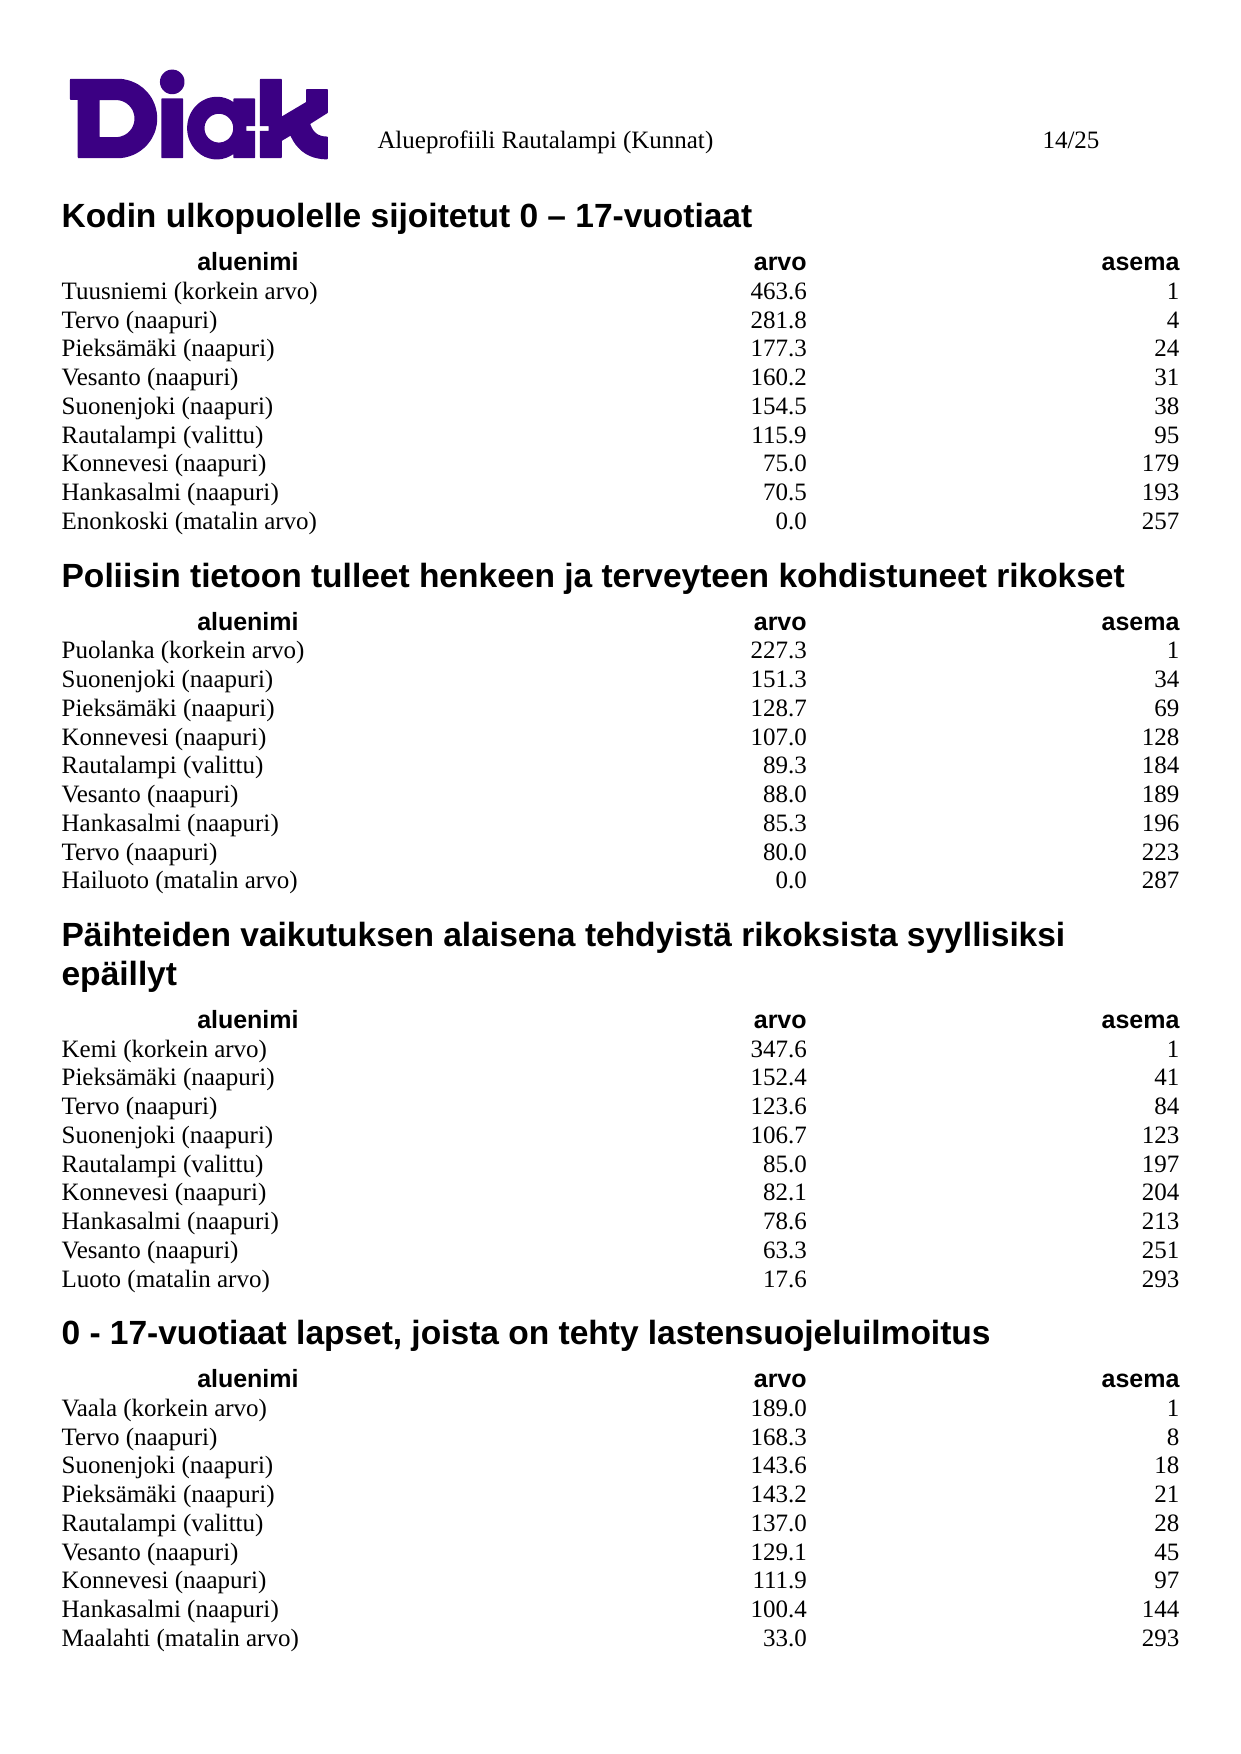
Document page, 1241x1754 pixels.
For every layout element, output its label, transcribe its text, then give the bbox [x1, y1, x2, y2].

table_cell 38 [806, 391, 1179, 420]
table_cell 0.0 [434, 866, 806, 894]
table_cell Tuusniemi (korkein arvo) [61, 276, 434, 305]
table_cell 0.0 [434, 506, 806, 535]
table_cell 69 [806, 693, 1179, 722]
table_cell 189.0 [434, 1393, 806, 1422]
table_cell 223 [806, 837, 1179, 866]
table_header arvo [434, 1364, 806, 1393]
table_cell 347.6 [434, 1034, 806, 1062]
table_cell Luoto (matalin arvo) [61, 1264, 434, 1292]
table_cell Vesanto (naapuri) [61, 1537, 434, 1566]
table_cell 143.2 [434, 1479, 806, 1508]
table_cell Hankasalmi (naapuri) [61, 1594, 434, 1623]
table_cell 78.6 [434, 1206, 806, 1235]
table_cell Tervo (naapuri) [61, 1422, 434, 1451]
table_cell 63.3 [434, 1235, 806, 1264]
table_cell 24 [806, 334, 1179, 362]
table_cell Tervo (naapuri) [61, 305, 434, 333]
table_cell Tervo (naapuri) [61, 837, 434, 866]
table_cell Pieksämäki (naapuri) [61, 334, 434, 362]
table_header aluenimi [61, 1364, 434, 1393]
table_cell Pieksämäki (naapuri) [61, 1063, 434, 1091]
table_cell Vesanto (naapuri) [61, 779, 434, 808]
table_cell 227.3 [434, 636, 806, 664]
table_cell 179 [806, 449, 1179, 477]
table_cell 144 [806, 1594, 1179, 1623]
table_cell Suonenjoki (naapuri) [61, 1451, 434, 1479]
table_cell 106.7 [434, 1120, 806, 1149]
table_cell Suonenjoki (naapuri) [61, 391, 434, 420]
table_cell 152.4 [434, 1063, 806, 1091]
table_cell Pieksämäki (naapuri) [61, 693, 434, 722]
table_cell 293 [806, 1264, 1179, 1292]
table_cell Maalahti (matalin arvo) [61, 1623, 434, 1652]
table_cell 123 [806, 1120, 1179, 1149]
table_cell 287 [806, 866, 1179, 894]
table_header asema [806, 1005, 1179, 1034]
table_cell Konnevesi (naapuri) [61, 1178, 434, 1206]
table_header arvo [434, 1005, 806, 1034]
table_cell 97 [806, 1566, 1179, 1594]
table_cell 1 [806, 636, 1179, 664]
table_cell Konnevesi (naapuri) [61, 722, 434, 751]
table_cell 111.9 [434, 1566, 806, 1594]
table_header aluenimi [61, 247, 434, 276]
table_header arvo [434, 247, 806, 276]
table_cell Hankasalmi (naapuri) [61, 477, 434, 506]
table_cell Tervo (naapuri) [61, 1091, 434, 1120]
table_cell 31 [806, 362, 1179, 391]
table_cell 70.5 [434, 477, 806, 506]
table_cell 128.7 [434, 693, 806, 722]
table_cell 45 [806, 1537, 1179, 1566]
table_cell 151.3 [434, 664, 806, 693]
table_cell 197 [806, 1149, 1179, 1177]
table_cell 82.1 [434, 1178, 806, 1206]
table_cell Rautalampi (valittu) [61, 1508, 434, 1537]
table_header arvo [434, 607, 806, 636]
table_cell Hankasalmi (naapuri) [61, 1206, 434, 1235]
table_cell Kemi (korkein arvo) [61, 1034, 434, 1062]
table_cell 168.3 [434, 1422, 806, 1451]
table_cell 41 [806, 1063, 1179, 1091]
table_header aluenimi [61, 607, 434, 636]
table_header aluenimi [61, 1005, 434, 1034]
table_cell 193 [806, 477, 1179, 506]
table_cell 100.4 [434, 1594, 806, 1623]
table_cell 154.5 [434, 391, 806, 420]
subtitle Poliisin tietoon tulleet henkeen ja terveyteen kohdistuneet rikokset [61, 556, 1179, 594]
table_cell Rautalampi (valittu) [61, 420, 434, 448]
table_cell Vesanto (naapuri) [61, 1235, 434, 1264]
subtitle Päihteiden vaikutuksen alaisena tehdyistä rikoksista syyllisiksi epäillyt [61, 915, 1179, 992]
table_cell 293 [806, 1623, 1179, 1652]
table_cell Puolanka (korkein arvo) [61, 636, 434, 664]
table_cell 204 [806, 1178, 1179, 1206]
table_cell 21 [806, 1479, 1179, 1508]
table_cell 85.3 [434, 808, 806, 837]
table_cell 107.0 [434, 722, 806, 751]
table_cell 257 [806, 506, 1179, 535]
table_cell 115.9 [434, 420, 806, 448]
subtitle Kodin ulkopuolelle sijoitetut 0 – 17-vuotiaat [61, 196, 1179, 235]
table_cell 137.0 [434, 1508, 806, 1537]
table_cell Suonenjoki (naapuri) [61, 664, 434, 693]
table_cell 84 [806, 1091, 1179, 1120]
table_cell 128 [806, 722, 1179, 751]
table_cell 17.6 [434, 1264, 806, 1292]
table_cell 34 [806, 664, 1179, 693]
table_cell Vesanto (naapuri) [61, 362, 434, 391]
table_cell 8 [806, 1422, 1179, 1451]
table_cell 75.0 [434, 449, 806, 477]
subtitle 0 - 17-vuotiaat lapset, joista on tehty lastensuojeluilmoitus [61, 1313, 1179, 1352]
table_cell Rautalampi (valittu) [61, 1149, 434, 1177]
table_cell Suonenjoki (naapuri) [61, 1120, 434, 1149]
table_cell 28 [806, 1508, 1179, 1537]
table_cell 1 [806, 276, 1179, 305]
table_cell 18 [806, 1451, 1179, 1479]
table_cell 4 [806, 305, 1179, 333]
table_cell 89.3 [434, 751, 806, 779]
table_cell 123.6 [434, 1091, 806, 1120]
table_cell Hailuoto (matalin arvo) [61, 866, 434, 894]
table_cell Rautalampi (valittu) [61, 751, 434, 779]
table_cell Hankasalmi (naapuri) [61, 808, 434, 837]
table_cell 160.2 [434, 362, 806, 391]
table_cell 281.8 [434, 305, 806, 333]
table_cell 463.6 [434, 276, 806, 305]
table_cell Konnevesi (naapuri) [61, 1566, 434, 1594]
table_cell 129.1 [434, 1537, 806, 1566]
table_cell 189 [806, 779, 1179, 808]
table_cell 184 [806, 751, 1179, 779]
table_cell 213 [806, 1206, 1179, 1235]
table_cell Konnevesi (naapuri) [61, 449, 434, 477]
table_cell 1 [806, 1393, 1179, 1422]
table_header asema [806, 247, 1179, 276]
table_cell 251 [806, 1235, 1179, 1264]
table_cell Pieksämäki (naapuri) [61, 1479, 434, 1508]
table_header asema [806, 607, 1179, 636]
table_cell 88.0 [434, 779, 806, 808]
table_cell 143.6 [434, 1451, 806, 1479]
table_cell 177.3 [434, 334, 806, 362]
table_cell 80.0 [434, 837, 806, 866]
table_cell 196 [806, 808, 1179, 837]
table_cell 95 [806, 420, 1179, 448]
table_cell 1 [806, 1034, 1179, 1062]
table_cell 33.0 [434, 1623, 806, 1652]
table_cell Enonkoski (matalin arvo) [61, 506, 434, 535]
table_cell Vaala (korkein arvo) [61, 1393, 434, 1422]
table_cell 85.0 [434, 1149, 806, 1177]
table_header asema [806, 1364, 1179, 1393]
